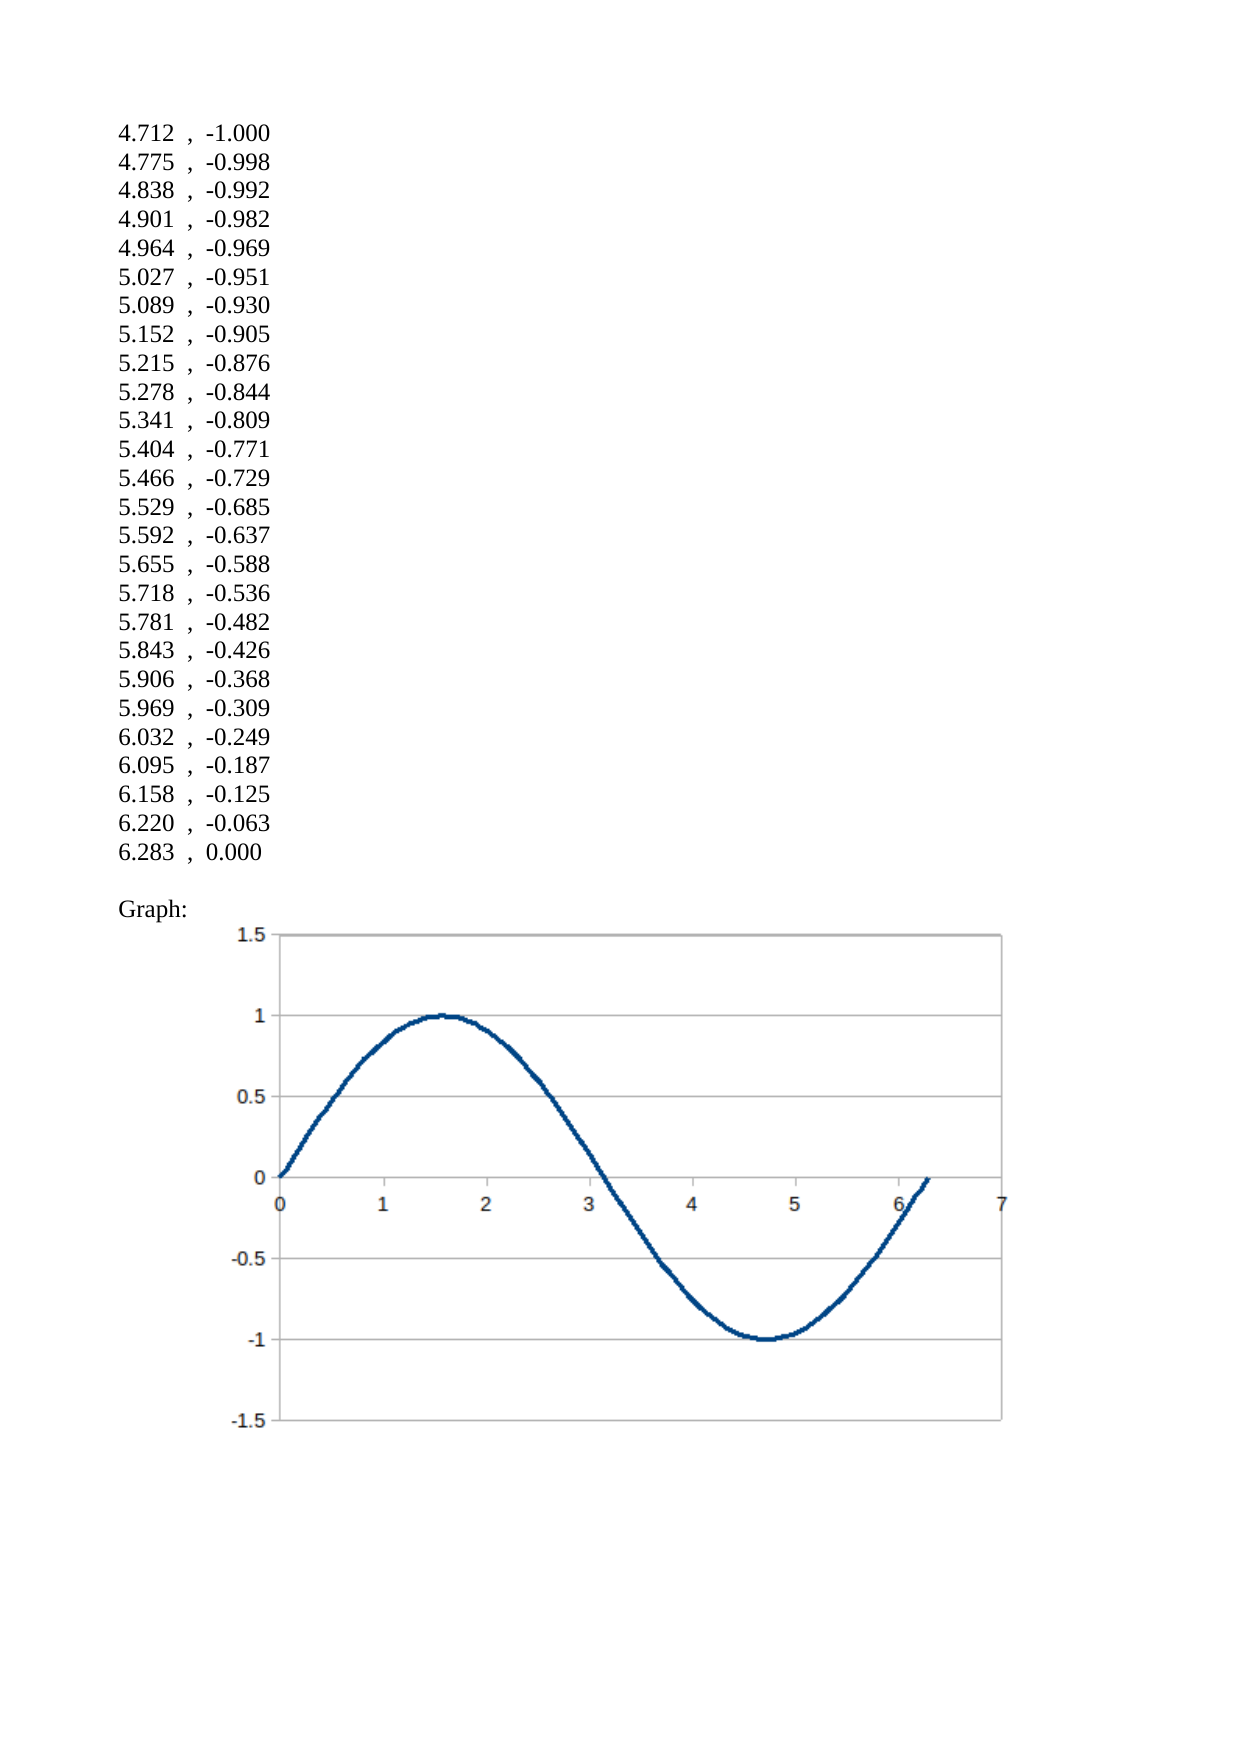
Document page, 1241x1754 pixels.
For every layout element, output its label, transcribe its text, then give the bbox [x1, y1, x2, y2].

text 5.655 , -0.588 [118, 549, 1122, 578]
text 5.781 , -0.482 [118, 607, 1122, 636]
text 5.529 , -0.685 [118, 492, 1122, 521]
text 6.158 , -0.125 [118, 779, 1122, 808]
text 5.718 , -0.536 [118, 578, 1122, 607]
text 5.278 , -0.844 [118, 377, 1122, 406]
picture [231, 923, 1009, 1434]
text 6.095 , -0.187 [118, 751, 1122, 779]
text 6.220 , -0.063 [118, 808, 1122, 837]
text 5.906 , -0.368 [118, 664, 1122, 693]
text 5.215 , -0.876 [118, 348, 1122, 377]
text 5.843 , -0.426 [118, 636, 1122, 664]
text Graph: [118, 894, 1122, 923]
text 5.969 , -0.309 [118, 693, 1122, 722]
text 4.712 , -1.000 [118, 118, 1122, 147]
text 5.152 , -0.905 [118, 319, 1122, 348]
text 5.089 , -0.930 [118, 291, 1122, 319]
text 5.404 , -0.771 [118, 434, 1122, 463]
text 4.838 , -0.992 [118, 176, 1122, 204]
text 5.466 , -0.729 [118, 463, 1122, 492]
text 5.592 , -0.637 [118, 521, 1122, 549]
text 6.032 , -0.249 [118, 722, 1122, 751]
text 4.964 , -0.969 [118, 233, 1122, 262]
text 5.027 , -0.951 [118, 262, 1122, 291]
text 6.283 , 0.000 [118, 837, 1122, 866]
text 5.341 , -0.809 [118, 406, 1122, 434]
text 4.901 , -0.982 [118, 204, 1122, 233]
text 4.775 , -0.998 [118, 147, 1122, 176]
